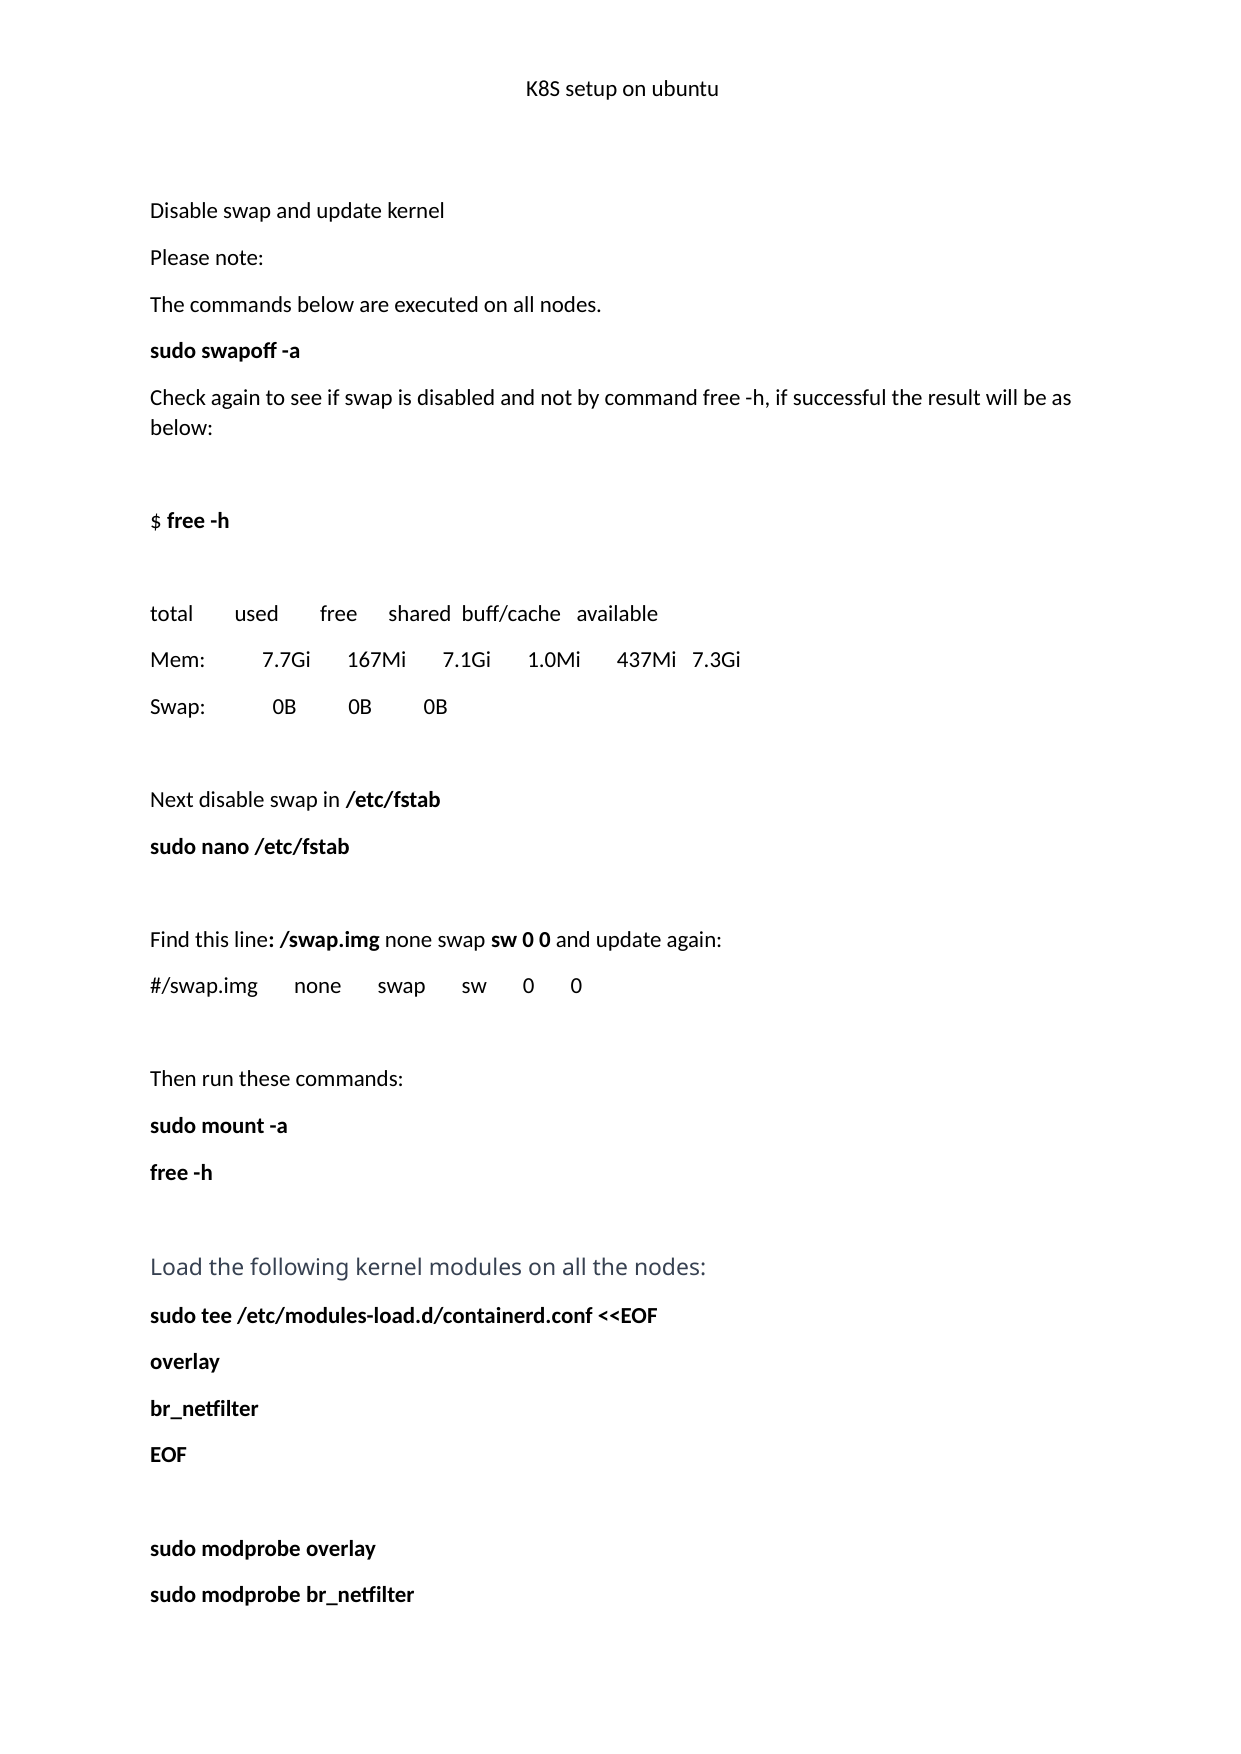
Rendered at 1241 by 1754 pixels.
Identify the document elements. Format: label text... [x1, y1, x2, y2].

text overlay [150, 1347, 1090, 1376]
text Then run these commands: [150, 1064, 1090, 1093]
text sudo modprobe br_netfilter [150, 1580, 1090, 1608]
text sudo nano /etc/fstab [150, 832, 1090, 860]
text sudo swapoff -a [150, 336, 1090, 364]
text total used free shared buff/cache available [150, 599, 1090, 627]
text Mem: 7.7Gi 167Mi 7.1Gi 1.0Mi 437Mi 7.3Gi [150, 646, 1090, 673]
text Next disable swap in /etc/fstab [150, 785, 1090, 813]
text Check again to see if swap is disabled and not by command free -h, if successful the result will be as below: [150, 383, 1090, 441]
text Please note: [150, 243, 1090, 271]
text The commands below are executed on all nodes. [150, 290, 1090, 318]
text $ free -h [150, 506, 1090, 534]
text Load the following kernel modules on all the nodes: [150, 1251, 1090, 1282]
text sudo tee /etc/modules-load.d/containerd.conf <<EOF [150, 1301, 1090, 1329]
text Find this line: /swap.img none swap sw 0 0 and update again: [150, 925, 1090, 953]
text Disable swap and update kernel [150, 197, 1090, 224]
text EOF [150, 1441, 1090, 1469]
text #/swap.img none swap sw 0 0 [150, 971, 1090, 999]
text sudo mount -a [150, 1111, 1090, 1139]
text br_netfilter [150, 1394, 1090, 1422]
text Swap: 0B 0B 0B [150, 692, 1090, 720]
text free -h [150, 1158, 1090, 1186]
text sudo modprobe overlay [150, 1534, 1090, 1562]
